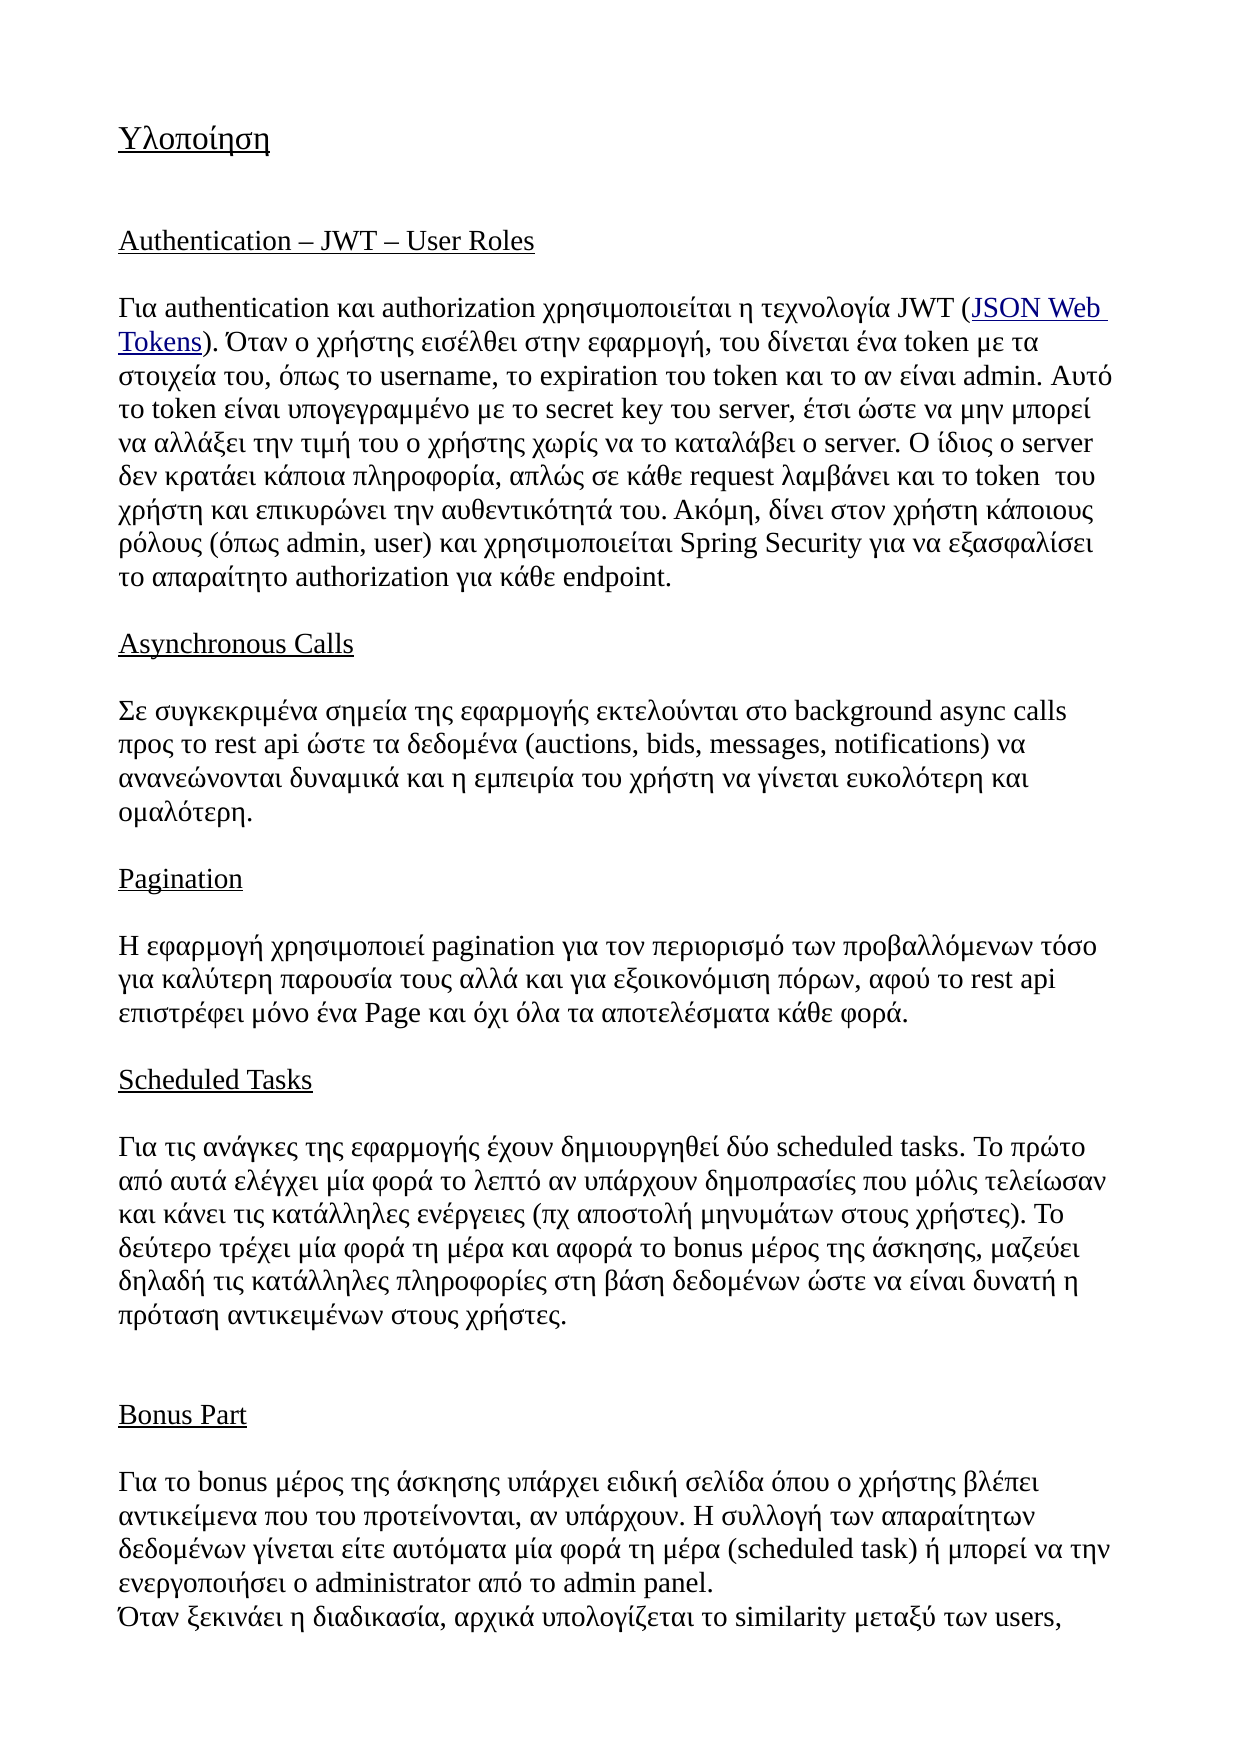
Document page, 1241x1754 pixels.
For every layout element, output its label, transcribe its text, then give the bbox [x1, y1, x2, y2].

text Η εφαρμογή χρησιμοποιεί pagination για τον περιορισμό των προβαλλόμενων τόσο για καλύτερη παρουσία τους αλλά και για εξοικονόμιση πόρων, αφού το rest api επιστρέφει μόνο ένα Page και όχι όλα τα αποτελέσματα κάθε φορά. [118, 928, 1122, 1028]
text Bonus Part [118, 1397, 1122, 1431]
text Για το bonus μέρος της άσκησης υπάρχει ειδική σελίδα όπου ο χρήστης βλέπει αντικείμενα που του προτείνονται, αν υπάρχουν. Η συλλογή των απαραίτητων δεδομένων γίνεται είτε αυτόματα μία φορά τη μέρα (scheduled task) ή μπορεί να την ενεργοποιήσει ο administrator από το admin panel. [118, 1464, 1122, 1599]
text Authentication – JWT – User Roles [118, 223, 1122, 257]
text Υλοποίηση [118, 118, 1122, 156]
text Όταν ξεκινάει η διαδικασία, αρχικά υπολογίζεται το similarity μεταξύ των users, [118, 1599, 1122, 1632]
text Asynchronous Calls [118, 626, 1122, 659]
text Για authentication και authorization χρησιμοποιείται η τεχνολογία JWT (JSON Web Tokens). Όταν ο χρήστης εισέλθει στην εφαρμογή, του δίνεται ένα token με τα στοιχεία του, όπως το username, το expiration του token και το αν είναι admin. Αυτό το token είναι υπογεγραμμένο με το secret key του server, έτσι ώστε να μην μπορεί να αλλάξει την τιμή του ο χρήστης χωρίς να το καταλάβει ο server. Ο ίδιος ο server δεν κρατάει κάποια πληροφορία, απλώς σε κάθε request λαμβάνει και το token του χρήστη και επικυρώνει την αυθεντικότητά του. Ακόμη, δίνει στον χρήστη κάποιους ρόλους (όπως admin, user) και χρησιμοποιείται Spring Security για να εξασφαλίσει το απαραίτητο authorization για κάθε endpoint. [118, 291, 1122, 592]
text Scheduled Tasks [118, 1062, 1122, 1096]
text Για τις ανάγκες της εφαρμογής έχουν δημιουργηθεί δύο scheduled tasks. Το πρώτο από αυτά ελέγχει μία φορά το λεπτό αν υπάρχουν δημοπρασίες που μόλις τελείωσαν και κάνει τις κατάλληλες ενέργειες (πχ αποστολή μηνυμάτων στους χρήστες). Το δεύτερο τρέχει μία φορά τη μέρα και αφορά το bonus μέρος της άσκησης, μαζεύει δηλαδή τις κατάλληλες πληροφορίες στη βάση δεδομένων ώστε να είναι δυνατή η πρόταση αντικειμένων στους χρήστες. [118, 1129, 1122, 1330]
text Pagination [118, 861, 1122, 894]
text Σε συγκεκριμένα σημεία της εφαρμογής εκτελούνται στο background async calls προς το rest api ώστε τα δεδομένα (auctions, bids, messages, notifications) να ανανεώνονται δυναμικά και η εμπειρία του χρήστη να γίνεται ευκολότερη και ομαλότερη. [118, 693, 1122, 827]
